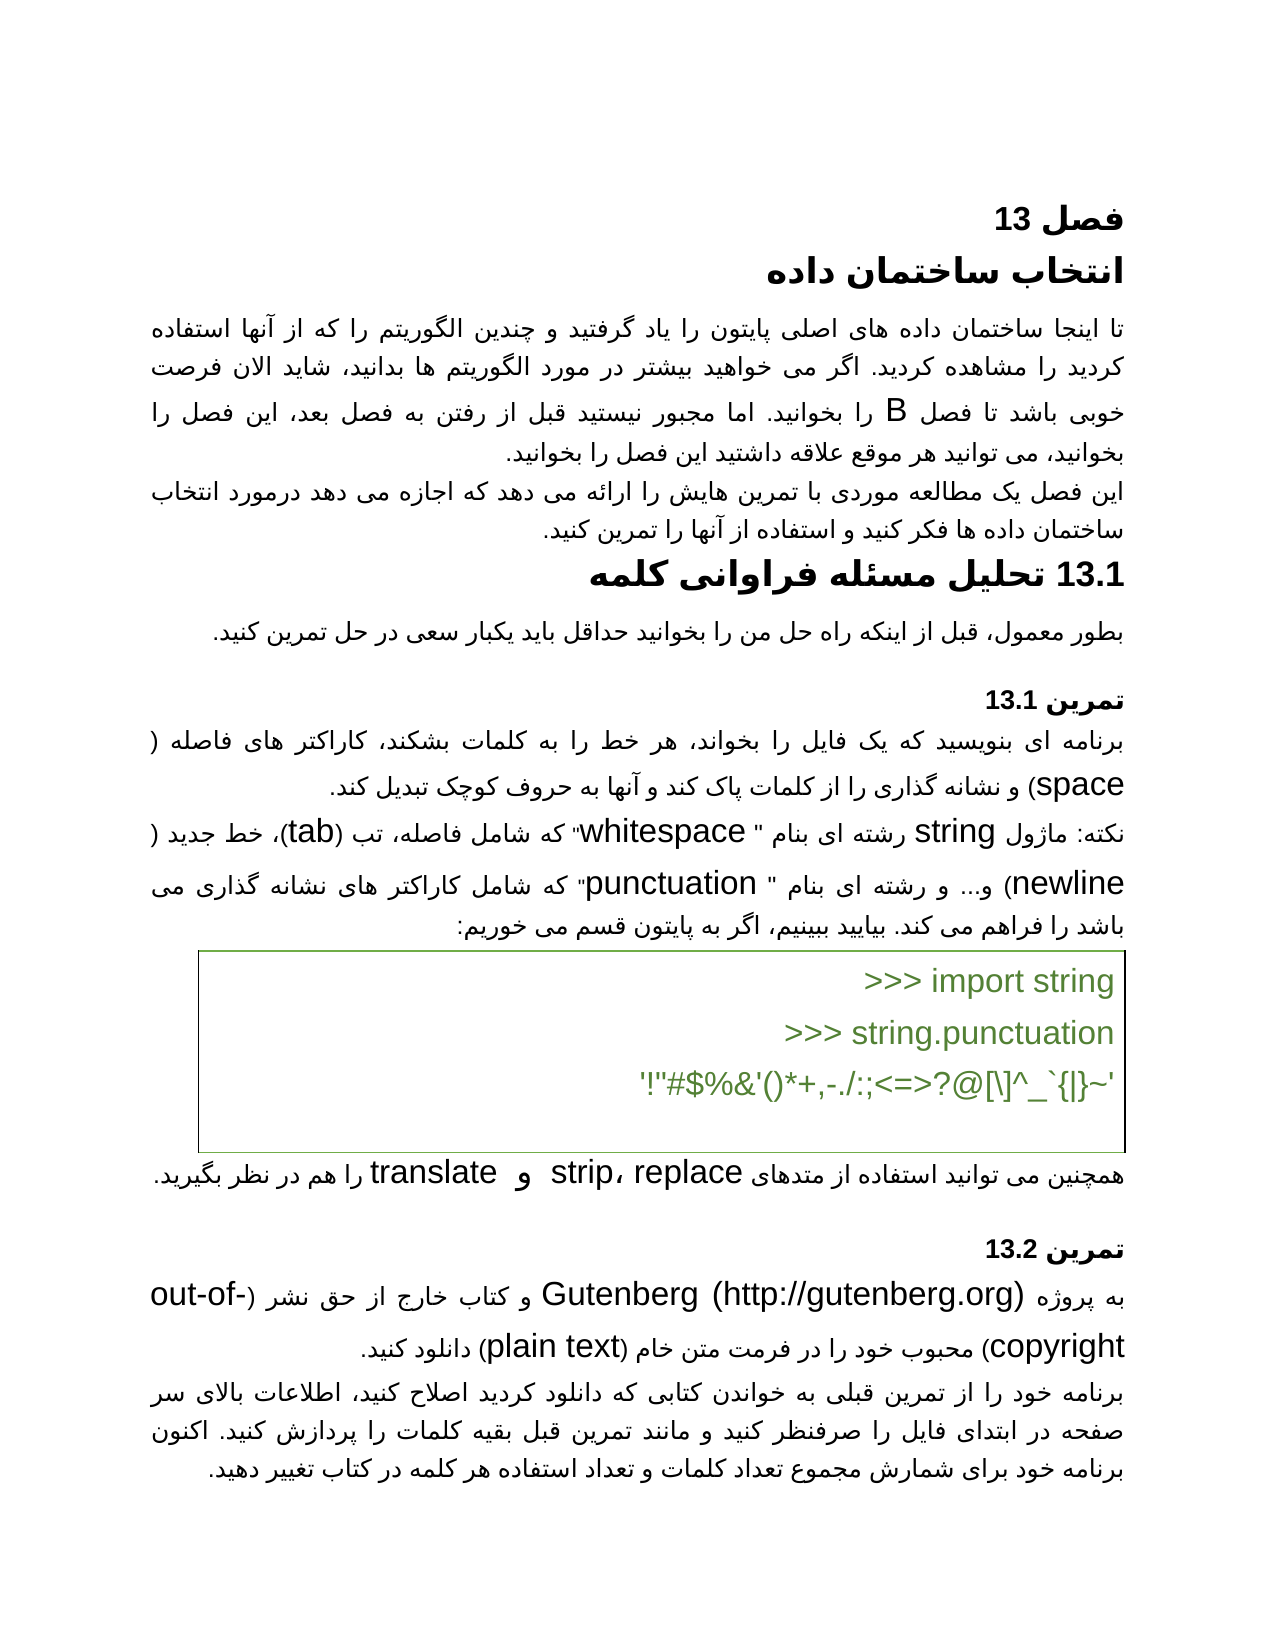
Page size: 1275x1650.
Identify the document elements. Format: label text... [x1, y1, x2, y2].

text نکته: ماژول string رشته ای بنام " whitespace" که شامل فاصله، تب (tab)، خط جدید (newline) و... و رشته ای بنام " punctuation" که شامل کاراکتر های نشانه گذاری می باشد را فراهم می کند. بیایید ببینیم، اگر به پایتون قسم می خوریم: [150, 813, 1125, 940]
text بطور معمول، قبل از اینکه راه حل من را بخوانید حداقل باید یکبار سعی در حل تمرین کنید. [150, 617, 1125, 645]
text تا اینجا ساختمان داده های اصلی پایتون را یاد گرفتید و چندین الگوریتم را که از آنها استفاده کردید را مشاهده کردید. اگر می خواهید بیشتر در مورد الگوریتم ها بدانید، شاید الان فرصت خوبی باشد تا فصل B را بخوانید. اما مجبور نیستید قبل از رفتن به فصل بعد، این فصل را بخوانید، می توانید هر موقع علاقه داشتید این فصل را بخوانید. [150, 314, 1125, 467]
text این فصل یک مطالعه موردی با تمرین هایش را ارائه می دهد که اجازه می دهد درمورد انتخاب ساختمان داده ها فکر کنید و استفاده از آنها را تمرین کنید. [150, 477, 1125, 544]
text برنامه ای بنویسید که یک فایل را بخواند، هر خط را به کلمات بشکند، کاراکتر های فاصله (space) و نشانه گذاری را از کلمات پاک کند و آنها به حروف کوچک تبدیل کند. [150, 727, 1125, 802]
text همچنین می توانید استفاده از متدهای strip، replace و translate را هم در نظر بگیرید. [150, 1153, 1125, 1190]
subtitle فصل 13 [150, 200, 1125, 237]
subtitle تمرین 13.1 [150, 685, 1125, 715]
text به پروژه Gutenberg (http://gutenberg.org) و کتاب خارج از حق نشر (out-of-copyright) محبوب خود را در فرمت متن خام (plain text) دانلود کنید. [150, 1275, 1125, 1364]
table_header >>> import string >>> string.punctuation '!"#$%&'()*+,-./:;<=>?@[\]^_`{|}~' [199, 952, 1124, 1151]
subtitle 13.1 تحلیل مسئله فراوانی کلمه [150, 554, 1125, 594]
subtitle تمرین 13.2 [150, 1234, 1125, 1264]
subtitle انتخاب ساختمان داده [150, 251, 1125, 291]
text برنامه خود را از تمرین قبلی به خواندن کتابی که دانلود کردید اصلاح کنید، اطلاعات بالای سر صفحه در ابتدای فایل را صرفنظر کنید و مانند تمرین قبل بقیه کلمات را پردازش کنید. اکنون برنامه خود برای شمارش مجموع تعداد کلمات و تعداد استفاده هر کلمه در کتاب تغییر دهید. [150, 1378, 1125, 1483]
